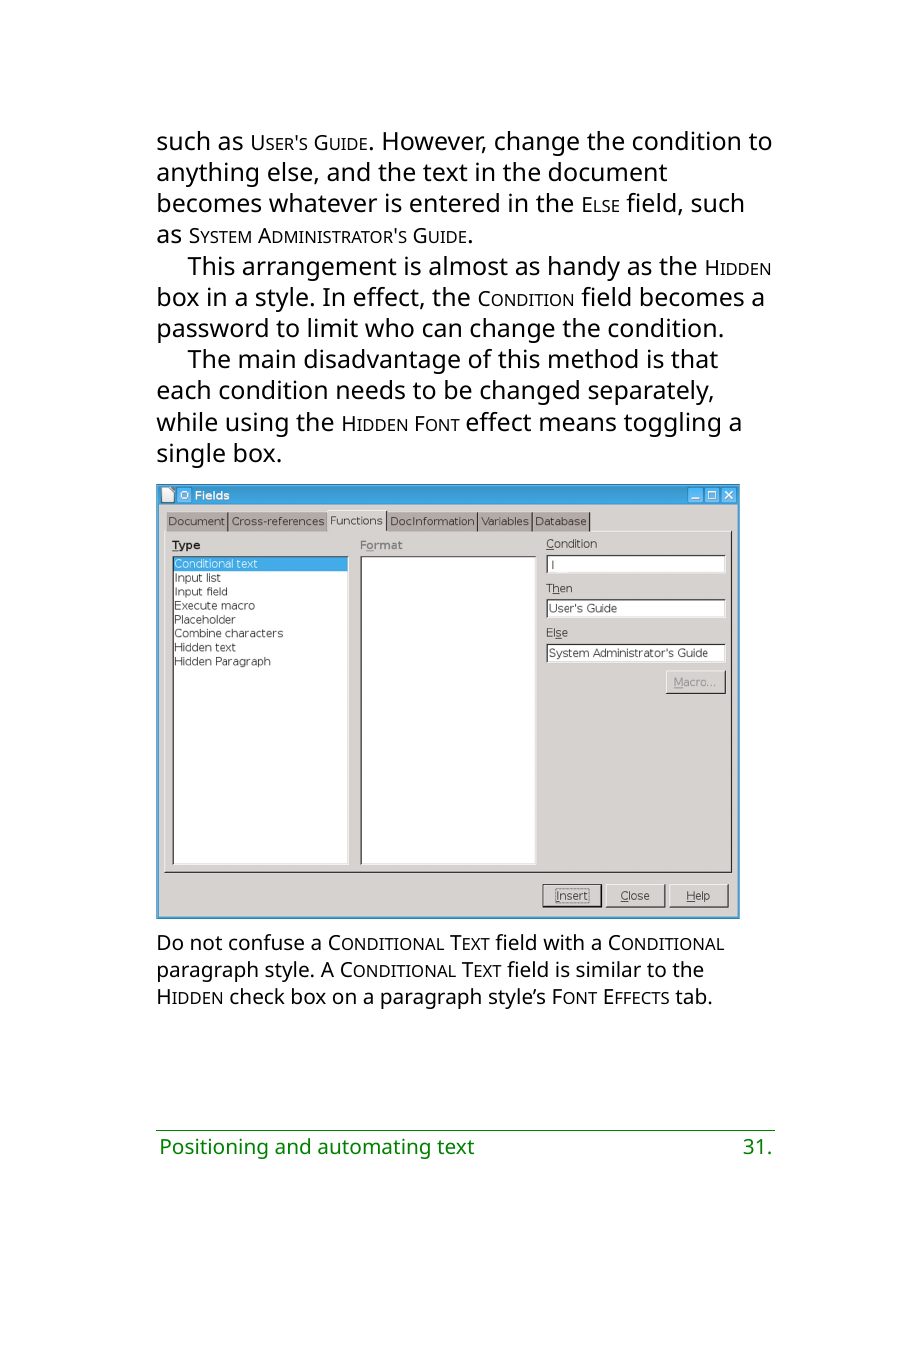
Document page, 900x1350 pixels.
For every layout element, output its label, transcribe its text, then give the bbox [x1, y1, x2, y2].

table_header [740, 484, 775, 918]
table_cell Do not confuse a Conditional Text field with a Conditional paragraph style. A Conditional Text field is similar to the Hidden check box on a paragraph style’s Font Effects tab. [156, 921, 775, 1010]
text such as User's Guide. However, change the condition to anything else, and the text in the document becomes whatever is entered in the Else field, such as System Administrator's Guide. [156, 125, 775, 250]
text This arrangement is almost as handy as the Hidden box in a style. In effect, the Condition field becomes a password to limit who can change the condition. [156, 250, 775, 344]
picture [156, 484, 740, 919]
text The main disadvantage of this method is that each condition needs to be changed separately, while using the Hidden Font effect means toggling a single box. [156, 344, 775, 469]
